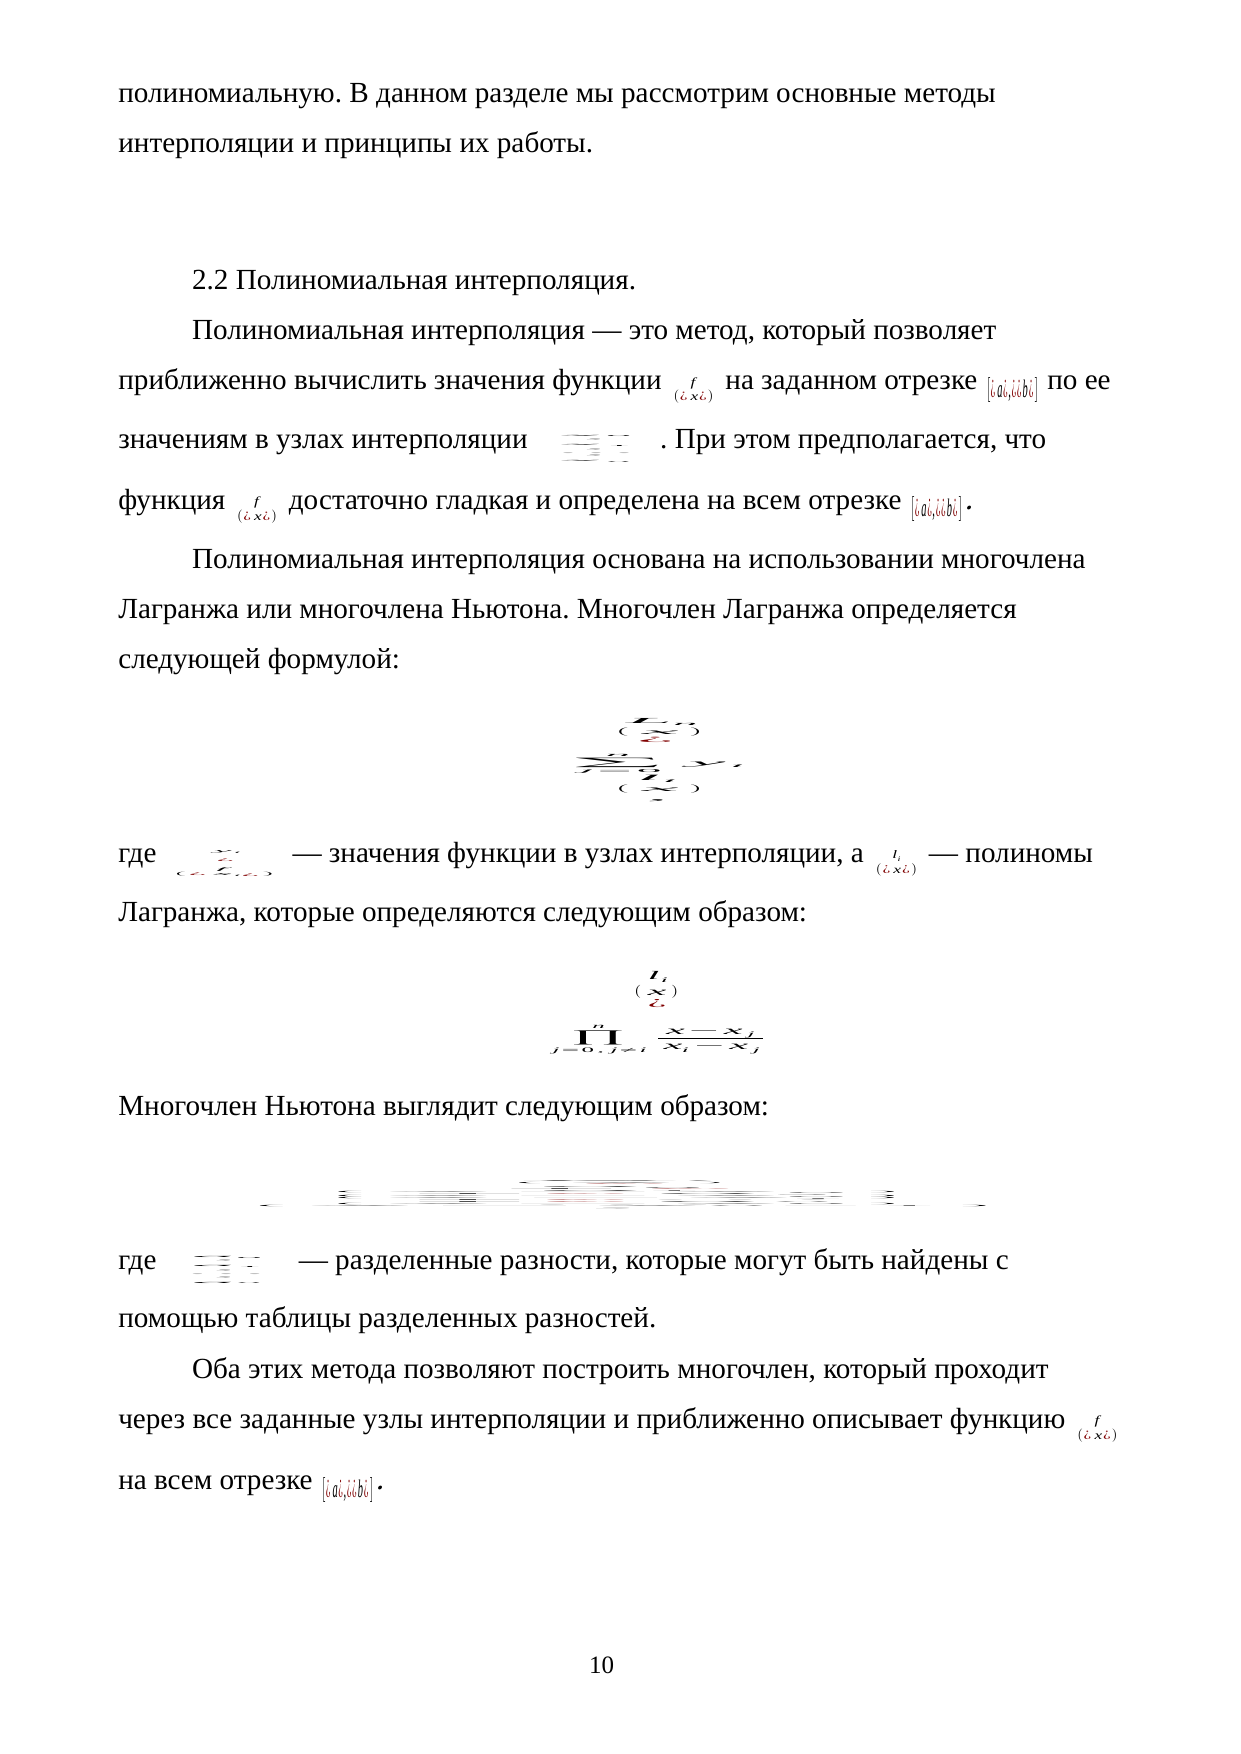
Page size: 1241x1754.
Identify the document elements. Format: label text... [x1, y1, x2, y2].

text где — разделенные разности, которые могут быть найдены с помощью таблицы разделенных разностей. [118, 1242, 1122, 1334]
text полиномиальную. В данном разделе мы рассмотрим основные методы интерполяции и принципы их работы. [118, 75, 1122, 159]
text Многочлен Ньютона выглядит следующим образом: [118, 1088, 1122, 1121]
text Оба этих метода позволяют построить многочлен, который проходит через все заданные узлы интерполяции и приближенно описывает функцию на всем отрезке . [118, 1351, 1122, 1504]
text Полиномиальная интерполяция основана на использовании многочлена Лагранжа или многочлена Ньютона. Многочлен Лагранжа определяется следующей формулой: [118, 541, 1122, 675]
subtitle 2.2 Полиномиальная интерполяция. [118, 262, 1122, 295]
text где — значения функции в узлах интерполяции, а — полиномы Лагранжа, которые определяются следующим образом: [118, 836, 1122, 927]
text Полиномиальная интерполяция — это метод, который позволяет приближенно вычислить значения функции на заданном отрезке по ее значениям в узлах интерполяции . При этом предполагается, что функция достаточно гладкая и определена на всем отрезке . [118, 312, 1122, 523]
